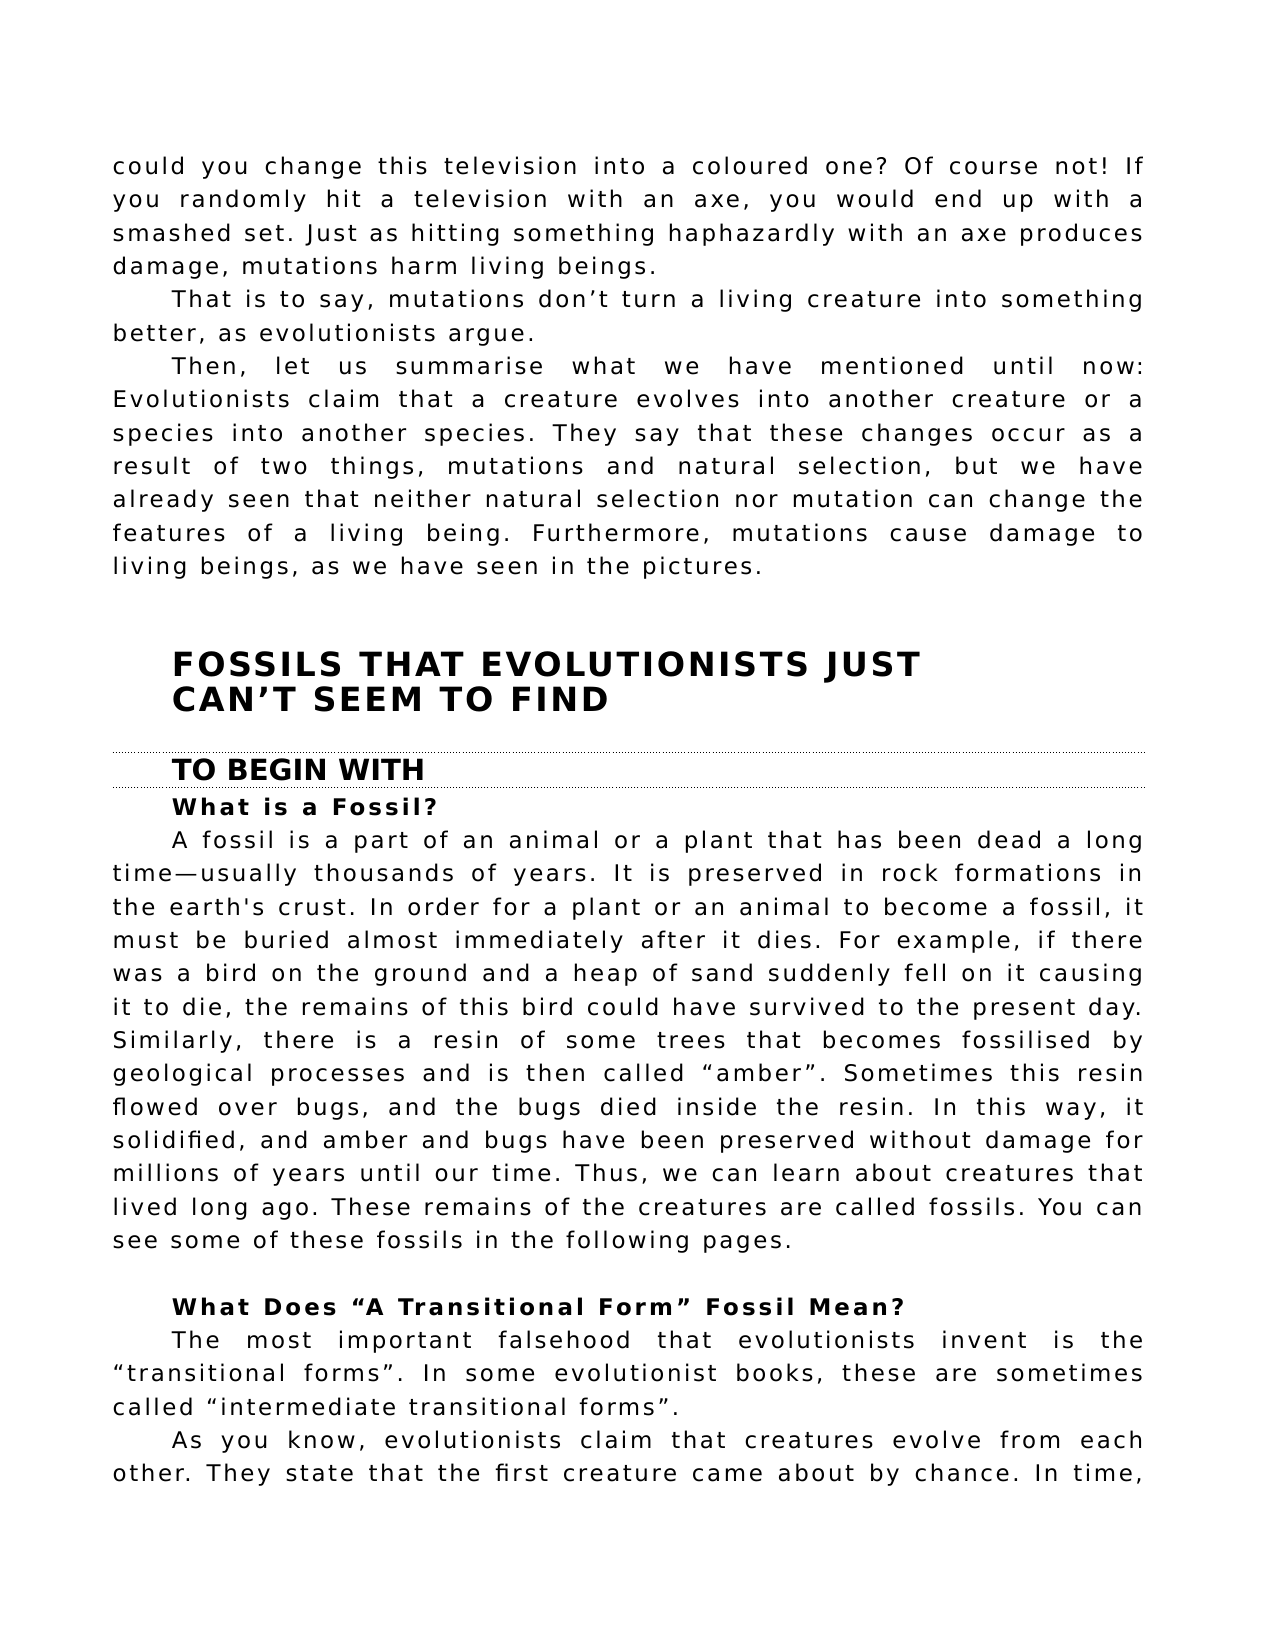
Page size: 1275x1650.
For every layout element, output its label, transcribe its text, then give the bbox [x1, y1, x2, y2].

text Then, let us summarise what we have mentioned until now: Evolutionists claim that a creature evolves into another creature or a species into another species. They say that these changes occur as a result of two things, mutations and natural selection, but we have already seen that neither natural selection nor mutation can change the features of a living being. Furthermore, mutations cause damage to living beings, as we have seen in the pictures. [112, 348, 1145, 581]
text TO BEGIN WITH [112, 752, 1145, 788]
text A fossil is a part of an animal or a plant that has been dead a long time—usually thousands of years. It is preserved in rock formations in the earth's crust. In order for a plant or an animal to become a fossil, it must be buried almost immediately after it dies. For example, if there was a bird on the ground and a heap of sand suddenly fell on it causing it to die, the remains of this bird could have survived to the present day. Similarly, there is a resin of some trees that becomes fossilised by geological processes and is then called “amber”. Sometimes this resin flowed over bugs, and the bugs died inside the resin. In this way, it solidified, and amber and bugs have been preserved without damage for millions of years until our time. Thus, we can learn about creatures that lived long ago. These remains of the creatures are called fossils. You can see some of these fossils in the following pages. [112, 822, 1145, 1255]
text The most important falsehood that evolutionists invent is the “transitional forms”. In some evolutionist books, these are sometimes called “intermediate transitional forms”. [112, 1322, 1145, 1422]
text What Does “A Transitional Form” Fossil Mean? [112, 1288, 1145, 1322]
text could you change this television into a coloured one? Of course not! If you randomly hit a television with an axe, you would end up with a smashed set. Just as hitting something haphazardly with an axe produces damage, mutations harm living beings. [112, 148, 1145, 281]
text That is to say, mutations don’t turn a living creature into something better, as evolutionists argue. [112, 281, 1145, 348]
text As you know, evolutionists claim that creatures evolve from each other. They state that the first creature came about by chance. In time, [112, 1422, 1145, 1488]
text CAN’T SEEM TO FIND [112, 683, 1145, 718]
text FOSSILS THAT EVOLUTIONISTS JUST [112, 648, 1145, 683]
text What is a Fossil? [112, 788, 1145, 822]
